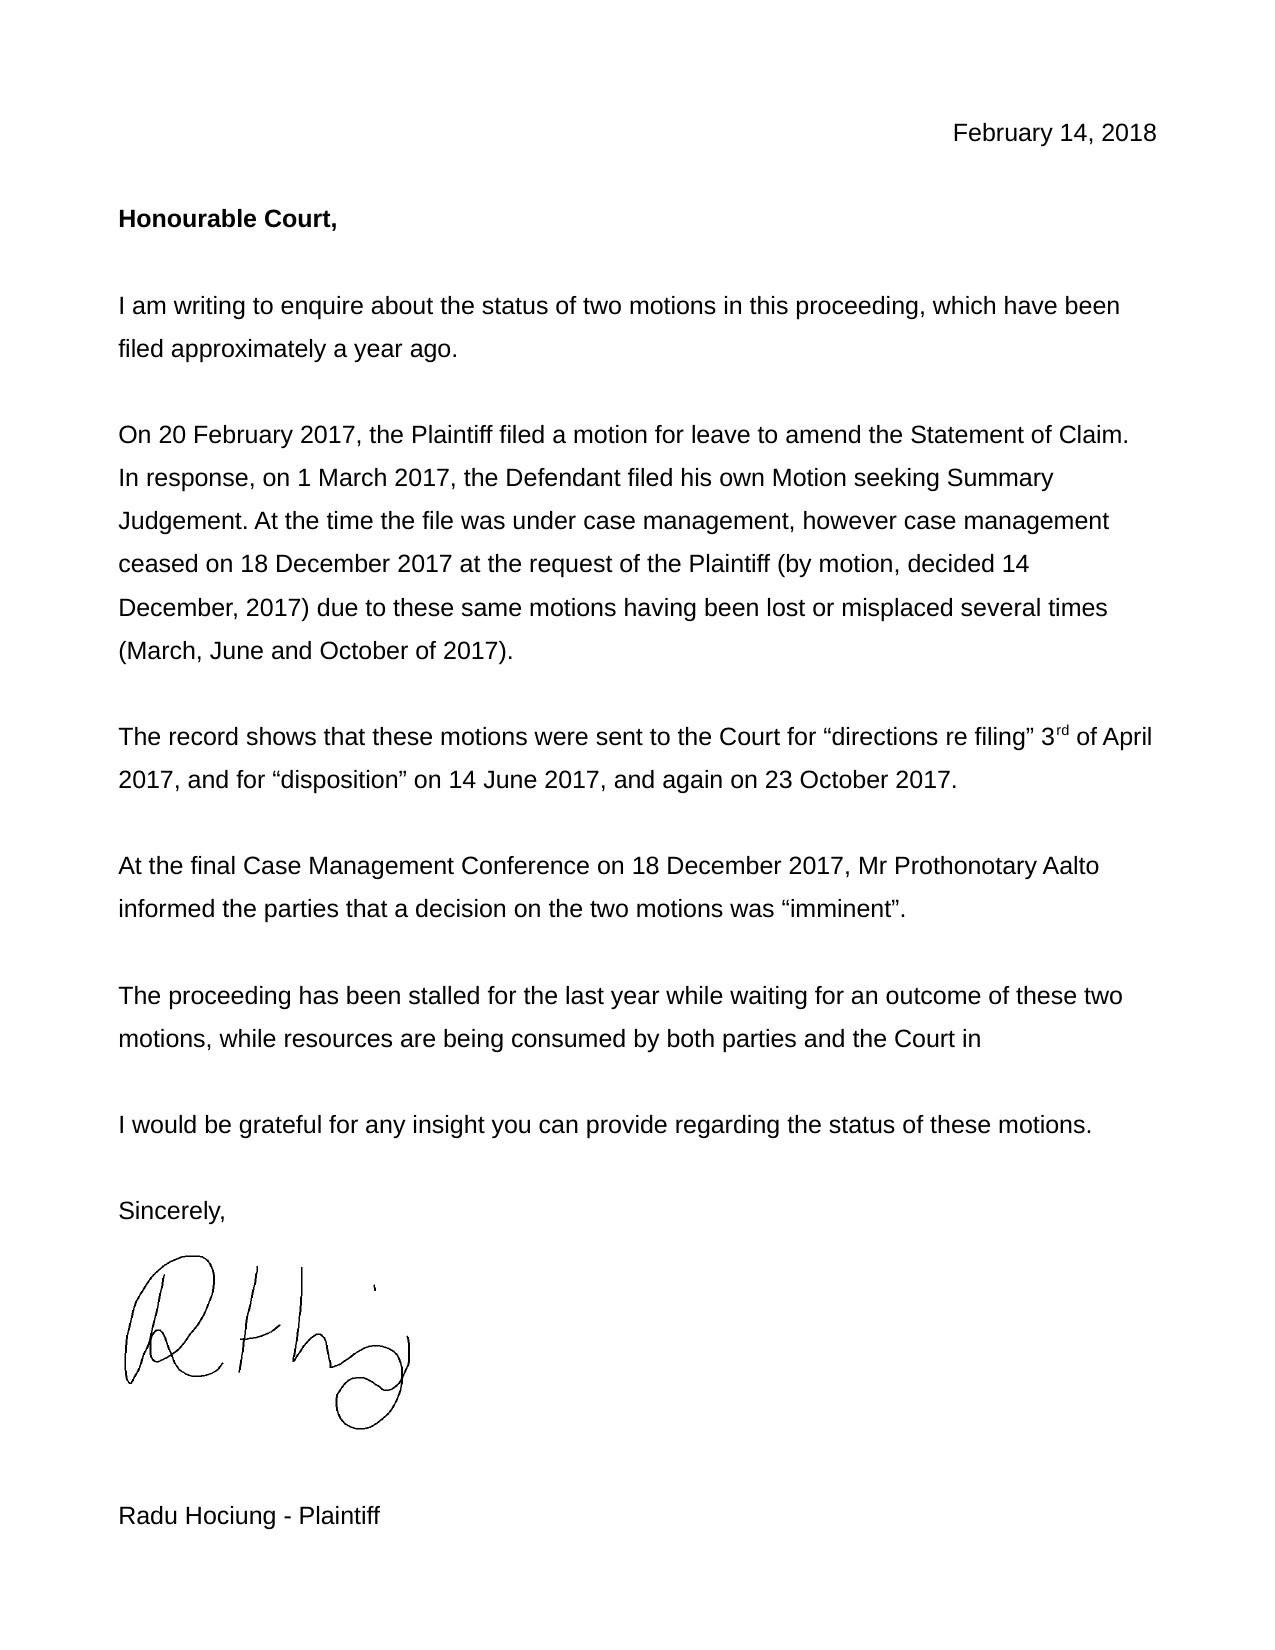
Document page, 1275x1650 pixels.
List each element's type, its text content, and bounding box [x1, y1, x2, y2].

picture [118, 1253, 414, 1432]
text Honourable Court, [118, 204, 1157, 233]
text On 20 February 2017, the Plaintiff filed a motion for leave to amend the Statement of Claim. In response, on 1 March 2017, the Defendant filed his own Motion seeking Summary Judgement. At the time the file was under case management, however case management ceased on 18 December 2017 at the request of the Plaintiff (by motion, decided 14 December, 2017) due to these same motions having been lost or misplaced several times (March, June and October of 2017). [118, 420, 1157, 664]
text The record shows that these motions were sent to the Court for “directions re filing” 3rd of April 2017, and for “disposition” on 14 June 2017, and again on 23 October 2017. [118, 722, 1157, 794]
text February 14, 2018 [118, 118, 1157, 147]
text Sincerely, [118, 1196, 1157, 1225]
text I am writing to enquire about the status of two motions in this proceeding, which have been filed approximately a year ago. [118, 291, 1157, 362]
text I would be grateful for any insight you can provide regarding the status of these motions. [118, 1110, 1157, 1139]
text Radu Hociung - Plaintiff [118, 1501, 1157, 1530]
text The proceeding has been stalled for the last year while waiting for an outcome of these two motions, while resources are being consumed by both parties and the Court in [118, 981, 1157, 1052]
text At the final Case Management Conference on 18 December 2017, Mr Prothonotary Aalto informed the parties that a decision on the two motions was “imminent”. [118, 851, 1157, 923]
